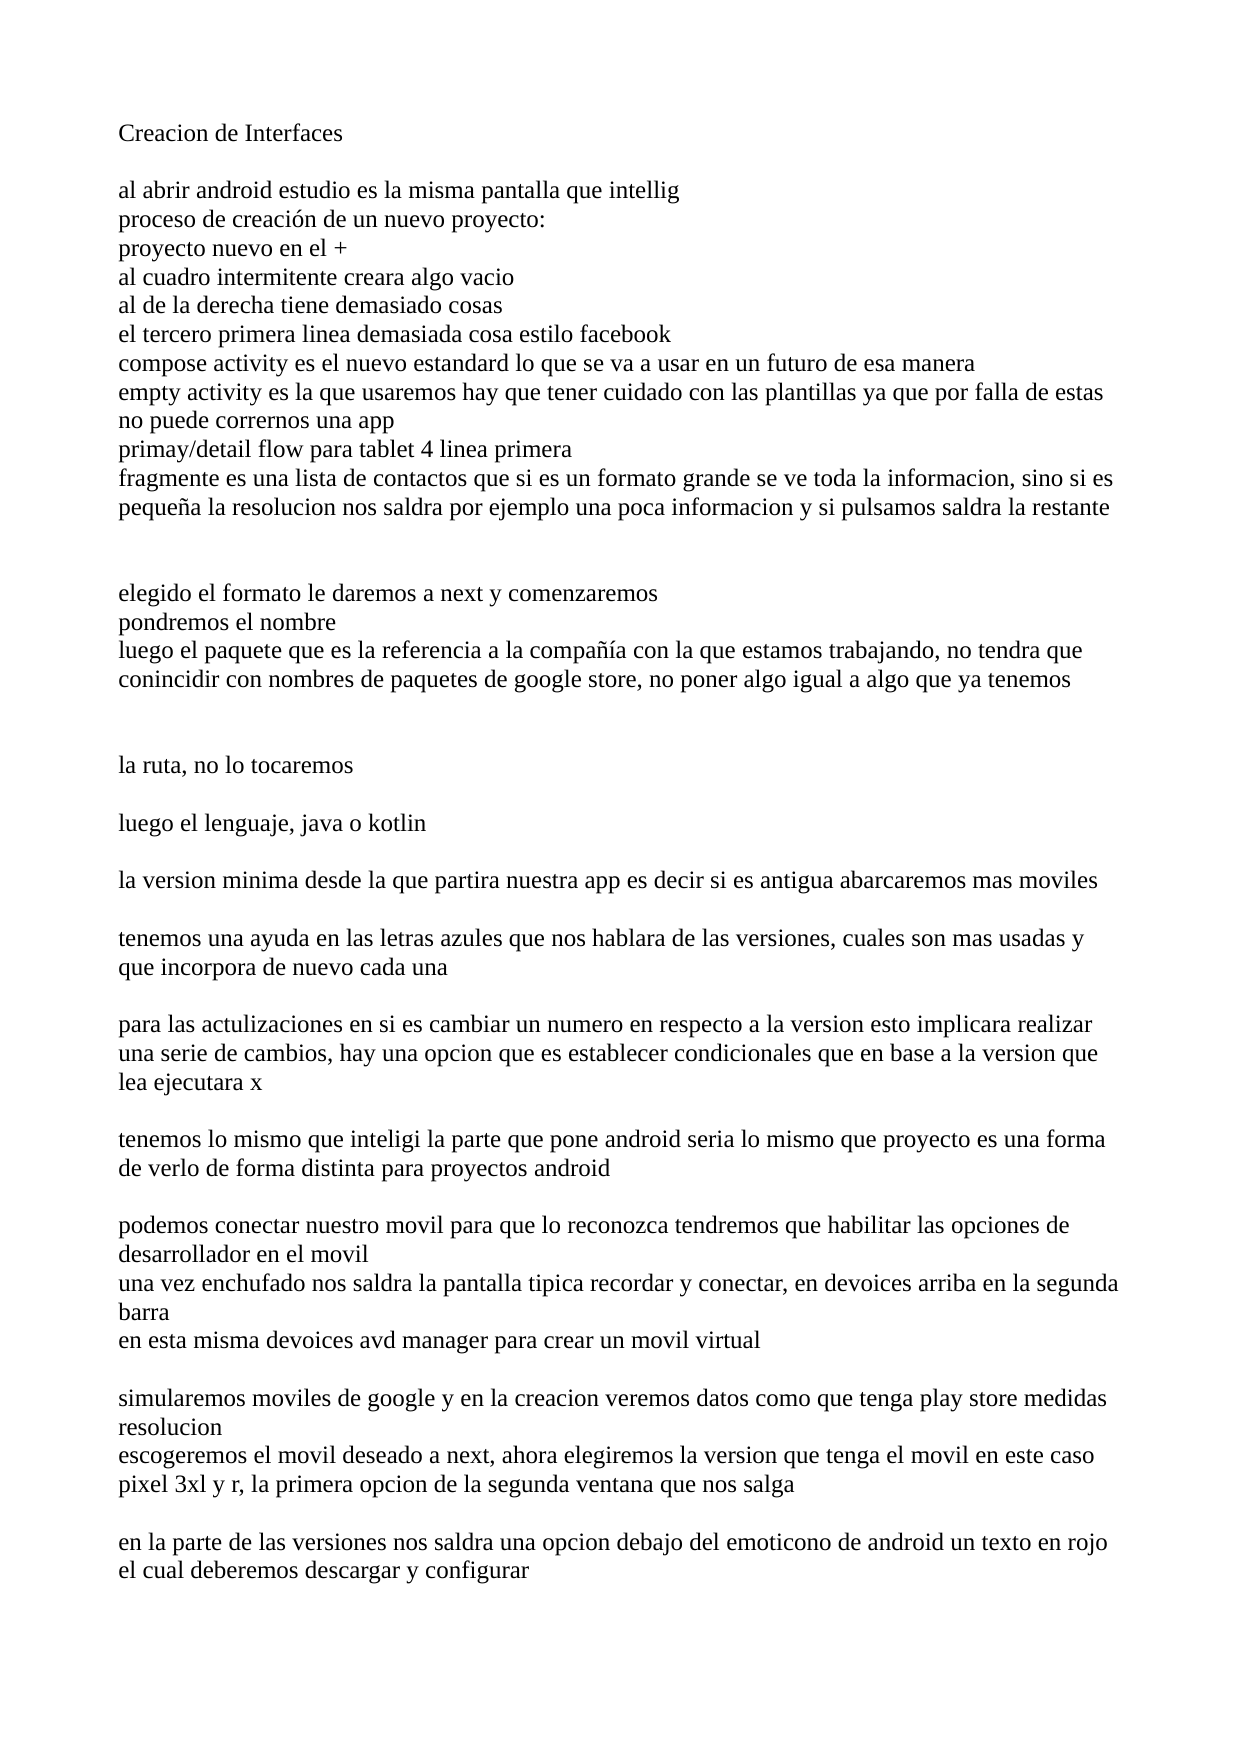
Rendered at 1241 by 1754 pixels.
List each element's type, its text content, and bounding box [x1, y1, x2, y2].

text al de la derecha tiene demasiado cosas [118, 291, 1122, 319]
text para las actulizaciones en si es cambiar un numero en respecto a la version esto implicara realizar una serie de cambios, hay una opcion que es establecer condicionales que en base a la version que lea ejecutara x [118, 1009, 1122, 1096]
text luego el lenguaje, java o kotlin [118, 808, 1122, 837]
text tenemos una ayuda en las letras azules que nos hablara de las versiones, cuales son mas usadas y que incorpora de nuevo cada una [118, 923, 1122, 981]
text al cuadro intermitente creara algo vacio [118, 262, 1122, 291]
text fragmente es una lista de contactos que si es un formato grande se ve toda la informacion, sino si es pequeña la resolucion nos saldra por ejemplo una poca informacion y si pulsamos saldra la restante [118, 463, 1122, 521]
text compose activity es el nuevo estandard lo que se va a usar en un futuro de esa manera [118, 348, 1122, 377]
text primay/detail flow para tablet 4 linea primera [118, 434, 1122, 463]
text elegido el formato le daremos a next y comenzaremos [118, 578, 1122, 607]
text Creacion de Interfaces [118, 118, 1122, 147]
text empty activity es la que usaremos hay que tener cuidado con las plantillas ya que por falla de estas no puede corrernos una app [118, 377, 1122, 434]
text en esta misma devoices avd manager para crear un movil virtual [118, 1326, 1122, 1354]
text la ruta, no lo tocaremos [118, 751, 1122, 779]
text el tercero primera linea demasiada cosa estilo facebook [118, 319, 1122, 348]
text proyecto nuevo en el + [118, 233, 1122, 262]
text en la parte de las versiones nos saldra una opcion debajo del emoticono de android un texto en rojo el cual deberemos descargar y configurar [118, 1527, 1122, 1584]
text escogeremos el movil deseado a next, ahora elegiremos la version que tenga el movil en este caso pixel 3xl y r, la primera opcion de la segunda ventana que nos salga [118, 1441, 1122, 1498]
text la version minima desde la que partira nuestra app es decir si es antigua abarcaremos mas moviles [118, 866, 1122, 894]
text una vez enchufado nos saldra la pantalla tipica recordar y conectar, en devoices arriba en la segunda barra [118, 1268, 1122, 1326]
text al abrir android estudio es la misma pantalla que intellig [118, 176, 1122, 204]
text tenemos lo mismo que inteligi la parte que pone android seria lo mismo que proyecto es una forma de verlo de forma distinta para proyectos android [118, 1124, 1122, 1182]
text pondremos el nombre [118, 607, 1122, 636]
text podemos conectar nuestro movil para que lo reconozca tendremos que habilitar las opciones de desarrollador en el movil [118, 1211, 1122, 1268]
text luego el paquete que es la referencia a la compañía con la que estamos trabajando, no tendra que conincidir con nombres de paquetes de google store, no poner algo igual a algo que ya tenemos [118, 636, 1122, 693]
text proceso de creación de un nuevo proyecto: [118, 204, 1122, 233]
text simularemos moviles de google y en la creacion veremos datos como que tenga play store medidas resolucion [118, 1383, 1122, 1441]
